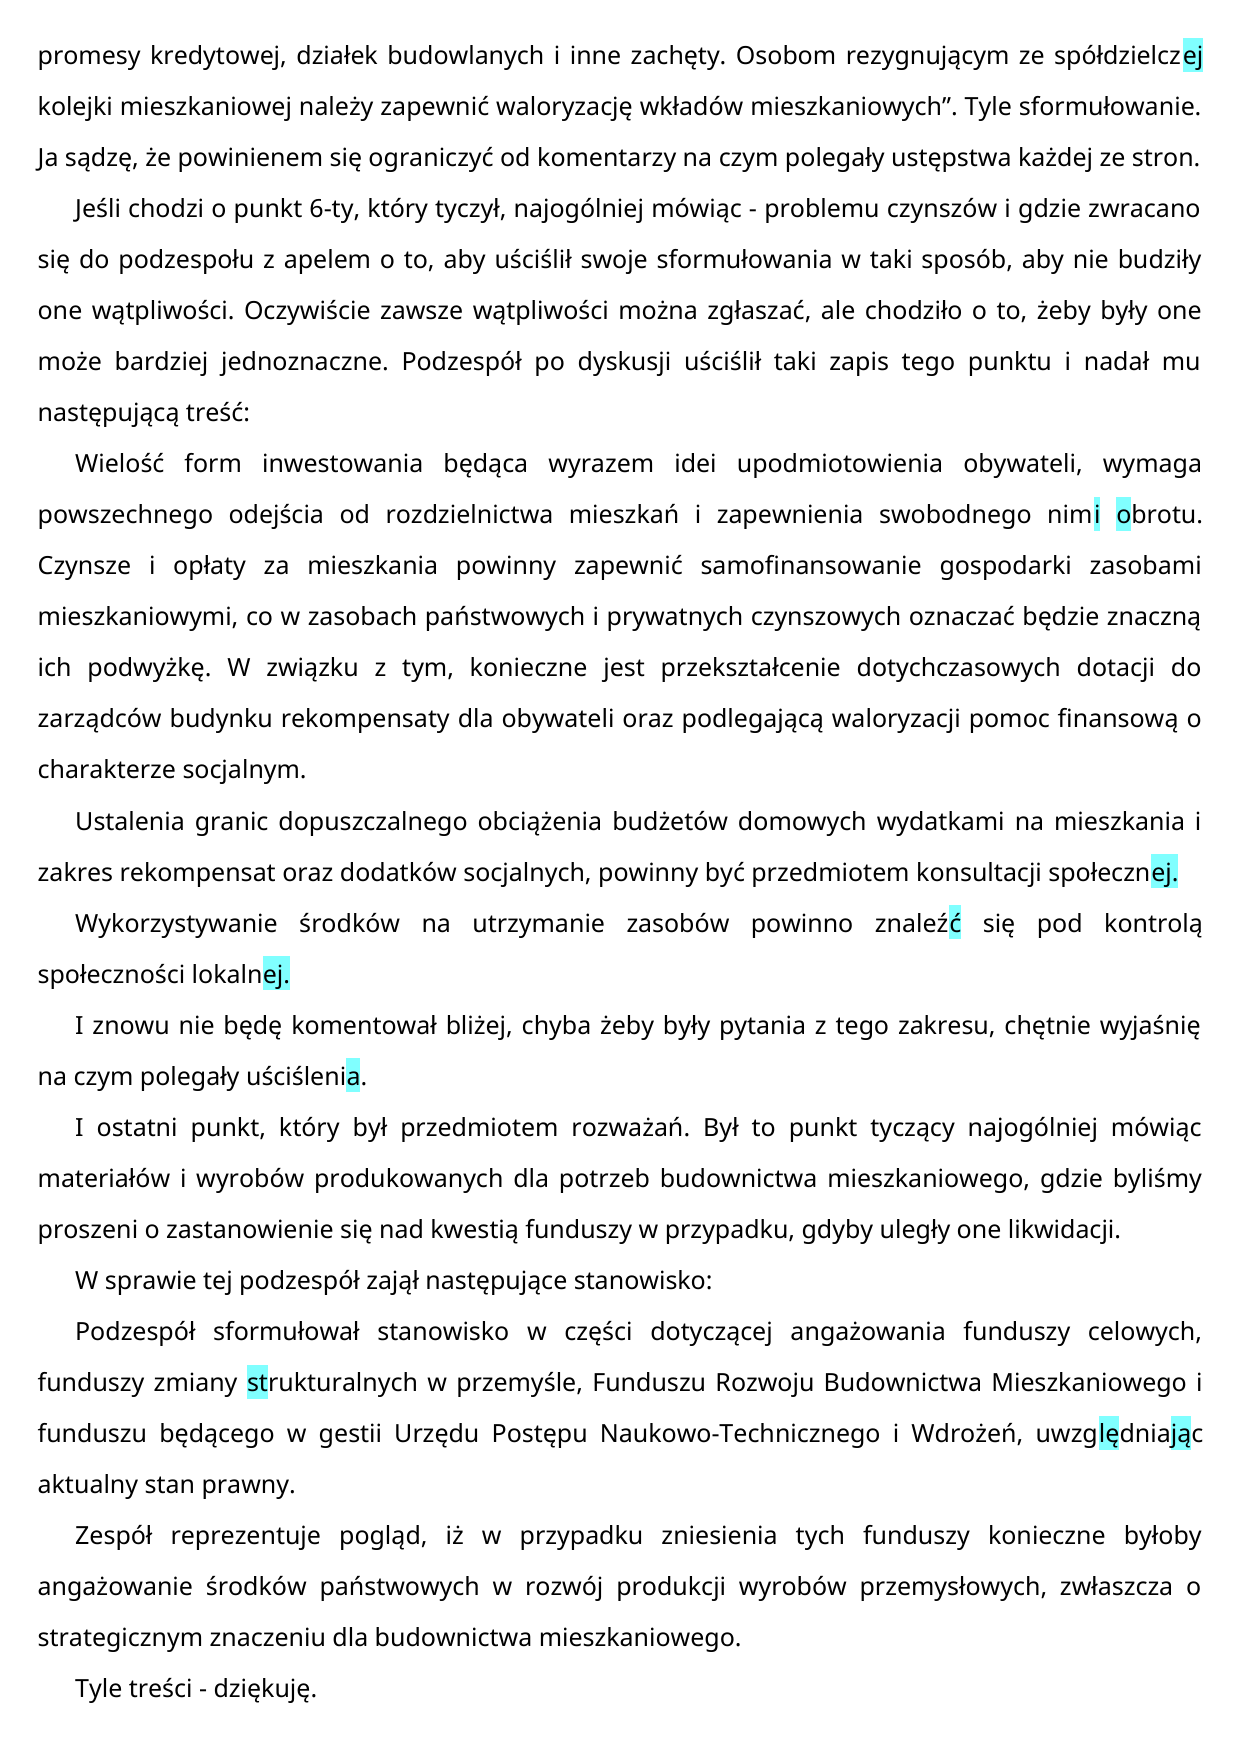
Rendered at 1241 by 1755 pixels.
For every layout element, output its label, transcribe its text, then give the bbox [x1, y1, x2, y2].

text I ostatni punkt, który był przedmiotem rozważań. Był to punkt tyczący najogólniej mówiąc materiałów i wyrobów produkowanych dla potrzeb budownictwa mieszkaniowego, gdzie byliśmy proszeni o zastanowienie się nad kwestią funduszy w przypadku, gdyby uległy one likwidacji. [37, 1109, 1203, 1246]
text promesy kredytowej, działek budowlanych i inne zachęty. Osobom rezygnującym ze spółdzielczej kolejki mieszkaniowej należy zapewnić waloryzację wkładów mieszkaniowych”. Tyle sformułowanie. Ja sądzę, że powinienem się ograniczyć od komentarzy na czym polegały ustępstwa każdej ze stron. [37, 37, 1203, 174]
text I znowu nie będę komentował bliżej, chyba żeby były pytania z tego zakresu, chętnie wyjaśnię na czym polegały uściślenia. [37, 1007, 1203, 1092]
text W sprawie tej podzespół zajął następujące stanowisko: [37, 1262, 1203, 1297]
text Zespół reprezentuje pogląd, iż w przypadku zniesienia tych funduszy konieczne byłoby angażowanie środków państwowych w rozwój produkcji wyrobów przemysłowych, zwłaszcza o strategicznym znaczeniu dla budownictwa mieszkaniowego. [37, 1518, 1203, 1654]
text Podzespół sformułował stanowisko w części dotyczącej angażowania funduszy celowych, funduszy zmiany strukturalnych w przemyśle, Funduszu Rozwoju Budownictwa Mieszkaniowego i funduszu będącego w gestii Urzędu Postępu Naukowo-Technicznego i Wdrożeń, uwzględniając aktualny stan prawny. [37, 1313, 1203, 1501]
text Wykorzystywanie środków na utrzymanie zasobów powinno znaleźć się pod kontrolą społeczności lokalnej. [37, 905, 1203, 990]
text Ustalenia granic dopuszczalnego obciążenia budżetów domowych wydatkami na mieszkania i zakres rekompensat oraz dodatków socjalnych, powinny być przedmiotem konsultacji społecznej. [37, 803, 1203, 888]
text Jeśli chodzi o punkt 6-ty, który tyczył, najogólniej mówiąc - problemu czynszów i gdzie zwracano się do podzespołu z apelem o to, aby uściślił swoje sformułowania w taki sposób, aby nie budziły one wątpliwości. Oczywiście zawsze wątpliwości można zgłaszać, ale chodziło o to, żeby były one może bardziej jednoznaczne. Podzespół po dyskusji uściślił taki zapis tego punktu i nadał mu następującą treść: [37, 191, 1203, 429]
text Tyle treści - dziękuję. [37, 1671, 1203, 1705]
text Wielość form inwestowania będąca wyrazem idei upodmiotowienia obywateli, wymaga powszechnego odejścia od rozdzielnictwa mieszkań i zapewnienia swobodnego nimi obrotu. Czynsze i opłaty za mieszkania powinny zapewnić samofinansowanie gospodarki zasobami mieszkaniowymi, co w zasobach państwowych i prywatnych czynszowych oznaczać będzie znaczną ich podwyżkę. W związku z tym, konieczne jest przekształcenie dotychczasowych dotacji do zarządców budynku rekompensaty dla obywateli oraz podlegającą waloryzacji pomoc finansową o charakterze socjalnym. [37, 446, 1203, 786]
